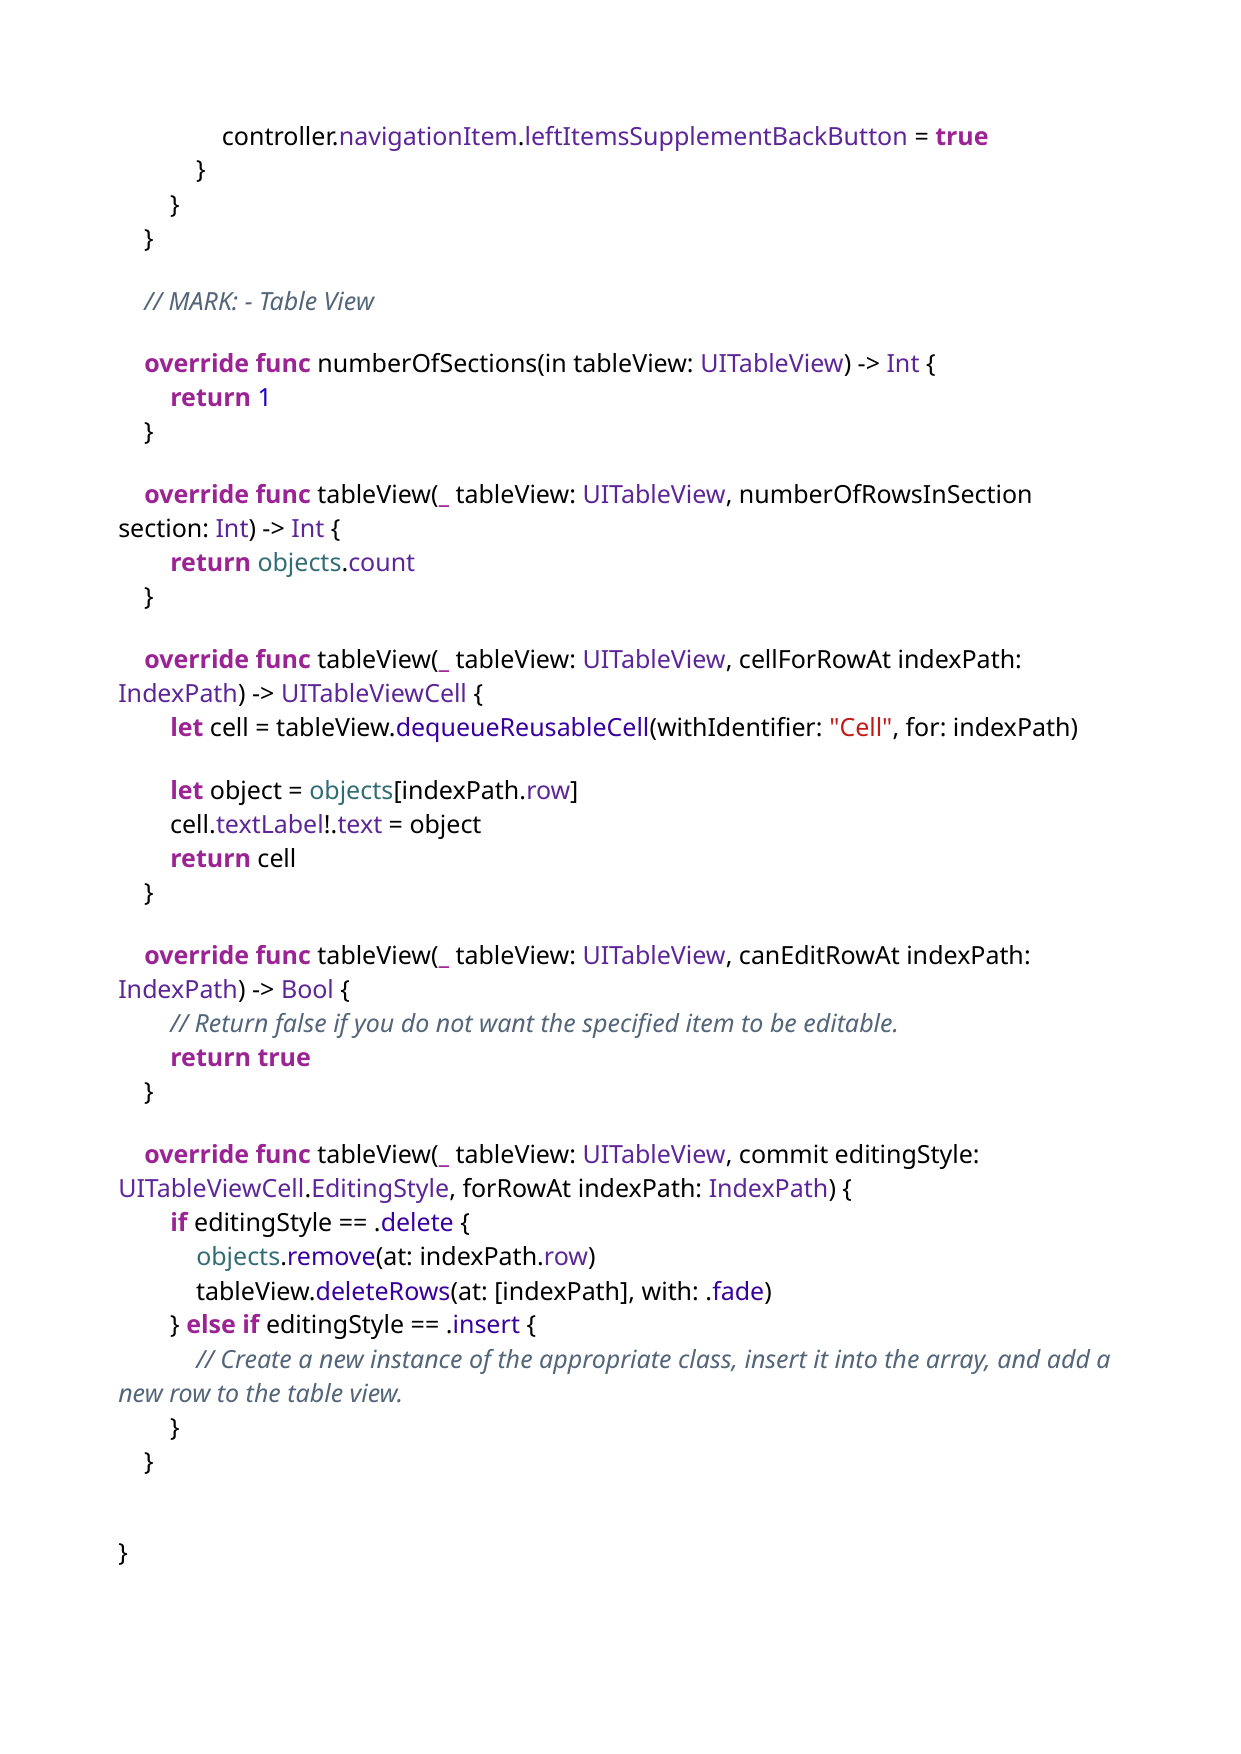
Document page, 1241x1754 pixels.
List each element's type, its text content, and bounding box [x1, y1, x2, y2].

text if editingStyle == .delete { [118, 1205, 1122, 1239]
text } [118, 186, 1122, 220]
text objects.remove(at: indexPath.row) [118, 1239, 1122, 1273]
text override func tableView(_ tableView: UITableView, commit editingStyle: UITableViewCell.EditingStyle, forRowAt indexPath: IndexPath) { [118, 1137, 1122, 1205]
text } [118, 220, 1122, 254]
text } [118, 1443, 1122, 1477]
text } [118, 152, 1122, 186]
text } [118, 1074, 1122, 1108]
text // MARK: - Table View [118, 283, 1122, 317]
text } [118, 1409, 1122, 1443]
text } else if editingStyle == .insert { [118, 1307, 1122, 1341]
text override func tableView(_ tableView: UITableView, cellForRowAt indexPath: IndexPath) -> UITableViewCell { [118, 642, 1122, 710]
text tableView.deleteRows(at: [indexPath], with: .fade) [118, 1273, 1122, 1307]
text } [118, 1535, 1122, 1569]
text return cell [118, 841, 1122, 875]
text override func tableView(_ tableView: UITableView, canEditRowAt indexPath: IndexPath) -> Bool { [118, 938, 1122, 1006]
text return 1 [118, 380, 1122, 414]
text } [118, 579, 1122, 613]
text // Create a new instance of the appropriate class, insert it into the array, and add a new row to the table view. [118, 1341, 1122, 1409]
text override func tableView(_ tableView: UITableView, numberOfRowsInSection section: Int) -> Int { [118, 477, 1122, 545]
text controller.navigationItem.leftItemsSupplementBackButton = true [118, 118, 1122, 152]
text override func numberOfSections(in tableView: UITableView) -> Int { [118, 346, 1122, 380]
text cell.textLabel!.text = object [118, 807, 1122, 841]
text // Return false if you do not want the specified item to be editable. [118, 1006, 1122, 1040]
text let object = objects[indexPath.row] [118, 773, 1122, 807]
text } [118, 875, 1122, 909]
text } [118, 414, 1122, 448]
text return objects.count [118, 545, 1122, 579]
text let cell = tableView.dequeueReusableCell(withIdentifier: "Cell", for: indexPath) [118, 710, 1122, 744]
text return true [118, 1040, 1122, 1074]
